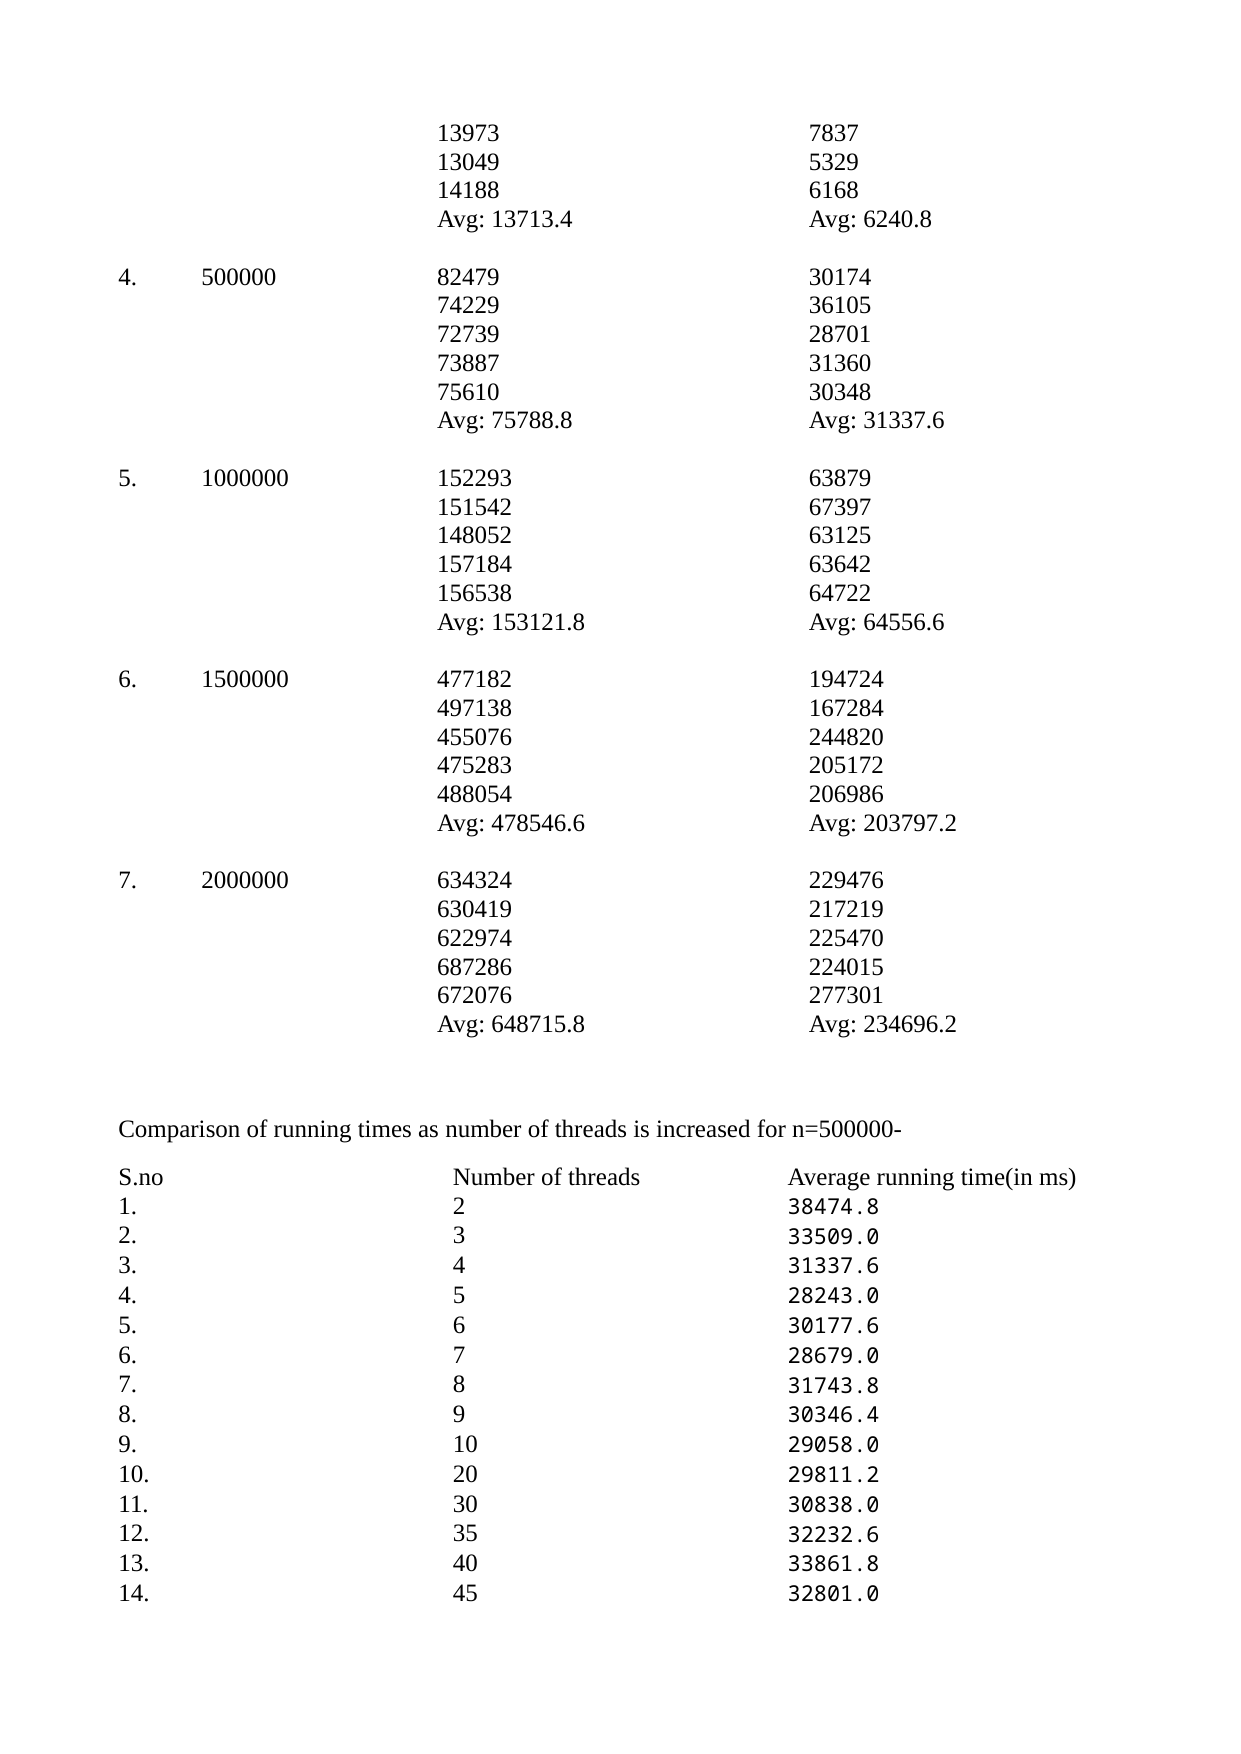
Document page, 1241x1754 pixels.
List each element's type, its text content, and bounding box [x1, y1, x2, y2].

table_cell 497138 [437, 693, 809, 722]
table_cell [201, 578, 437, 607]
table_cell 225470 [809, 923, 1123, 952]
table_cell 2000000 [201, 866, 437, 894]
table_cell 194724 [809, 664, 1123, 693]
table_cell [118, 722, 201, 751]
table_cell [437, 434, 809, 463]
table_cell [201, 923, 437, 952]
table_cell 64722 [809, 578, 1123, 607]
table_cell [118, 118, 201, 147]
table_cell [201, 607, 437, 636]
table_cell [201, 549, 437, 578]
table_cell 1500000 [201, 664, 437, 693]
table_header Number of threads [453, 1162, 787, 1191]
table_cell 224015 [809, 952, 1123, 981]
table_cell 14188 [437, 176, 809, 204]
table_cell 3 [453, 1221, 787, 1250]
table_cell [118, 377, 201, 406]
table_cell [118, 406, 201, 434]
table_cell 13049 [437, 147, 809, 176]
table_cell 11. [118, 1489, 453, 1518]
table_cell 7. [118, 1370, 453, 1399]
table_cell 500000 [201, 262, 437, 291]
table_cell [437, 1038, 809, 1067]
table_cell [201, 204, 437, 233]
table_cell [201, 319, 437, 348]
table_cell 1000000 [201, 463, 437, 492]
table_cell 82479 [437, 262, 809, 291]
table_cell 167284 [809, 693, 1123, 722]
table_cell 156538 [437, 578, 809, 607]
table_cell 244820 [809, 722, 1123, 751]
table_cell 67397 [809, 492, 1123, 521]
table_cell [201, 406, 437, 434]
table_cell 12. [118, 1519, 453, 1548]
table_cell 151542 [437, 492, 809, 521]
table_cell [118, 1038, 201, 1067]
table_cell 45 [453, 1578, 787, 1608]
table_cell 13973 [437, 118, 809, 147]
table_cell [118, 981, 201, 1009]
table_cell 6. [118, 664, 201, 693]
table_cell 229476 [809, 866, 1123, 894]
table_cell [118, 348, 201, 377]
table_cell [118, 492, 201, 521]
table_cell 8 [453, 1370, 787, 1399]
table_cell 488054 [437, 779, 809, 808]
table_cell [201, 291, 437, 319]
table_cell 475283 [437, 751, 809, 779]
table_cell [118, 204, 201, 233]
table_cell [201, 521, 437, 549]
table_cell 4. [118, 1280, 453, 1310]
table_cell [118, 319, 201, 348]
table_cell [118, 636, 201, 664]
table_cell [118, 693, 201, 722]
table_cell 30174 [809, 262, 1123, 291]
table_cell Avg: 234696.2 [809, 1009, 1123, 1038]
table_cell [809, 1038, 1123, 1067]
table_cell 40 [453, 1548, 787, 1578]
table_cell [118, 808, 201, 837]
table_cell [201, 434, 437, 463]
table_cell 9. [118, 1429, 453, 1459]
table_cell [118, 923, 201, 952]
table_cell [118, 779, 201, 808]
table_cell [118, 549, 201, 578]
table_cell 5329 [809, 147, 1123, 176]
table_cell [118, 894, 201, 923]
table_cell Avg: 478546.6 [437, 808, 809, 837]
table_cell 672076 [437, 981, 809, 1009]
table_cell 10 [453, 1429, 787, 1459]
table_cell [201, 952, 437, 981]
table_cell [201, 636, 437, 664]
table_cell [118, 291, 201, 319]
table_cell 630419 [437, 894, 809, 923]
table_cell Avg: 13713.4 [437, 204, 809, 233]
table_cell 31360 [809, 348, 1123, 377]
table_cell 8. [118, 1399, 453, 1429]
table_cell [201, 377, 437, 406]
table_cell Avg: 153121.8 [437, 607, 809, 636]
table_cell 152293 [437, 463, 809, 492]
table_cell [201, 981, 437, 1009]
table_cell Avg: 75788.8 [437, 406, 809, 434]
table_cell 73887 [437, 348, 809, 377]
table_cell [201, 808, 437, 837]
table_cell [118, 147, 201, 176]
table_cell [201, 147, 437, 176]
table_cell 4. [118, 262, 201, 291]
table_cell [201, 722, 437, 751]
table_cell 4 [453, 1250, 787, 1280]
table_cell 455076 [437, 722, 809, 751]
table_cell 3. [118, 1250, 453, 1280]
table_cell 75610 [437, 377, 809, 406]
table_cell 148052 [437, 521, 809, 549]
table_cell [201, 894, 437, 923]
table_cell Avg: 31337.6 [809, 406, 1123, 434]
table_cell [437, 233, 809, 262]
table_cell [809, 636, 1123, 664]
table_cell [201, 693, 437, 722]
table_cell [118, 176, 201, 204]
table_cell 36105 [809, 291, 1123, 319]
table_cell 20 [453, 1459, 787, 1489]
table_cell [118, 521, 201, 549]
table_cell [201, 492, 437, 521]
table_cell 74229 [437, 291, 809, 319]
table_cell Avg: 648715.8 [437, 1009, 809, 1038]
table_cell [201, 1038, 437, 1067]
table_cell 35 [453, 1519, 787, 1548]
table_cell 477182 [437, 664, 809, 693]
table_cell 63879 [809, 463, 1123, 492]
table_cell 1. [118, 1191, 453, 1221]
table_cell 30348 [809, 377, 1123, 406]
table_cell 7837 [809, 118, 1123, 147]
table_cell 9 [453, 1399, 787, 1429]
table_cell 6168 [809, 176, 1123, 204]
table_cell 157184 [437, 549, 809, 578]
table_cell [118, 837, 201, 866]
table_cell 277301 [809, 981, 1123, 1009]
table_cell 634324 [437, 866, 809, 894]
table_cell 28701 [809, 319, 1123, 348]
table_cell 206986 [809, 779, 1123, 808]
table_cell 217219 [809, 894, 1123, 923]
table_cell Avg: 6240.8 [809, 204, 1123, 233]
table_cell 7 [453, 1340, 787, 1369]
table_header S.no [118, 1162, 453, 1191]
table_cell 63125 [809, 521, 1123, 549]
table_cell [118, 233, 201, 262]
table_cell 5 [453, 1280, 787, 1310]
table_cell 13. [118, 1548, 453, 1578]
table_cell [118, 578, 201, 607]
table_cell 72739 [437, 319, 809, 348]
table_cell [201, 348, 437, 377]
table_cell [201, 233, 437, 262]
table_cell [809, 434, 1123, 463]
table_cell 205172 [809, 751, 1123, 779]
table_cell [201, 176, 437, 204]
table_cell [118, 1009, 201, 1038]
table_cell [118, 434, 201, 463]
table_cell 30 [453, 1489, 787, 1518]
table_cell 687286 [437, 952, 809, 981]
table_cell 2 [453, 1191, 787, 1221]
table_header Average running time(in ms) [788, 1162, 1122, 1191]
table_cell 5. [118, 463, 201, 492]
table_cell [437, 837, 809, 866]
table_cell Avg: 64556.6 [809, 607, 1123, 636]
table_cell 7. [118, 866, 201, 894]
table_cell 5. [118, 1310, 453, 1340]
table_cell 14. [118, 1578, 453, 1608]
table_cell [201, 779, 437, 808]
text Comparison of running times as number of threads is increased for n=500000- [118, 1114, 1122, 1143]
table_cell [809, 837, 1123, 866]
table_cell [118, 952, 201, 981]
table_cell [201, 1009, 437, 1038]
table_cell [201, 118, 437, 147]
table_cell [201, 751, 437, 779]
table_cell [809, 233, 1123, 262]
table_cell 622974 [437, 923, 809, 952]
table_cell 2. [118, 1221, 453, 1250]
table_cell [118, 751, 201, 779]
table_cell 10. [118, 1459, 453, 1489]
table_cell [201, 837, 437, 866]
table_cell 6 [453, 1310, 787, 1340]
table_cell 6. [118, 1340, 453, 1369]
table_cell [437, 636, 809, 664]
table_cell Avg: 203797.2 [809, 808, 1123, 837]
table_cell 63642 [809, 549, 1123, 578]
table_cell [118, 607, 201, 636]
